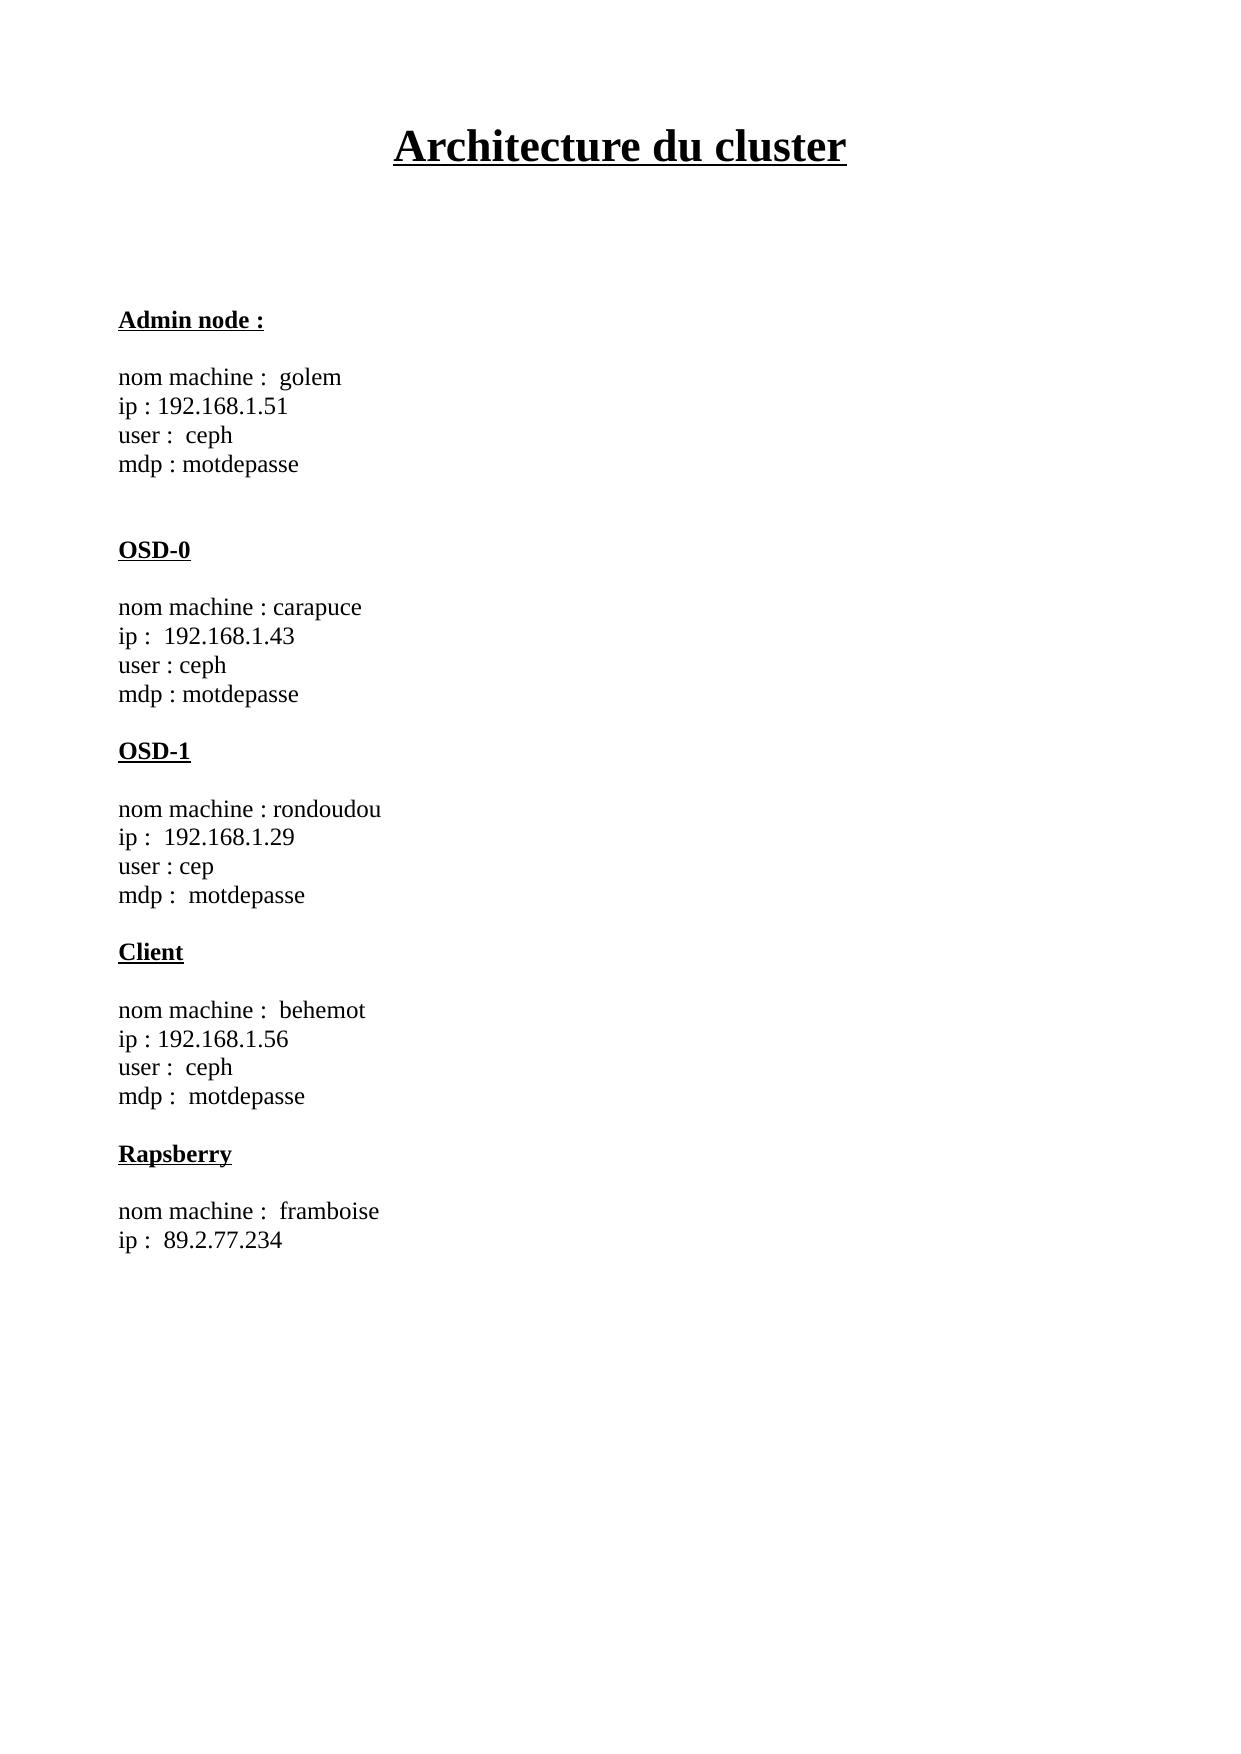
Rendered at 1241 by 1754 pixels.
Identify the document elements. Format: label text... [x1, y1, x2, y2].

text nom machine : carapuce [118, 592, 1122, 621]
text nom machine : framboise [118, 1196, 1122, 1225]
text user : cep [118, 851, 1122, 880]
text mdp : motdepasse [118, 679, 1122, 707]
text ip : 192.168.1.43 [118, 621, 1122, 650]
text Rapsberry [118, 1139, 1122, 1167]
text mdp : motdepasse [118, 1081, 1122, 1110]
text user : ceph [118, 420, 1122, 449]
text ip : 192.168.1.51 [118, 391, 1122, 420]
text user : ceph [118, 1052, 1122, 1081]
text nom machine : behemot [118, 995, 1122, 1024]
text OSD-0 [118, 535, 1122, 564]
text ip : 192.168.1.56 [118, 1024, 1122, 1052]
text mdp : motdepasse [118, 880, 1122, 909]
text Admin node : [118, 305, 1122, 334]
text Client [118, 937, 1122, 966]
text nom machine : golem [118, 362, 1122, 391]
text ip : 192.168.1.29 [118, 822, 1122, 851]
text user : ceph [118, 650, 1122, 679]
text Architecture du cluster [118, 118, 1122, 171]
text mdp : motdepasse [118, 449, 1122, 477]
text ip : 89.2.77.234 [118, 1225, 1122, 1254]
text OSD-1 [118, 736, 1122, 765]
text nom machine : rondoudou [118, 794, 1122, 822]
